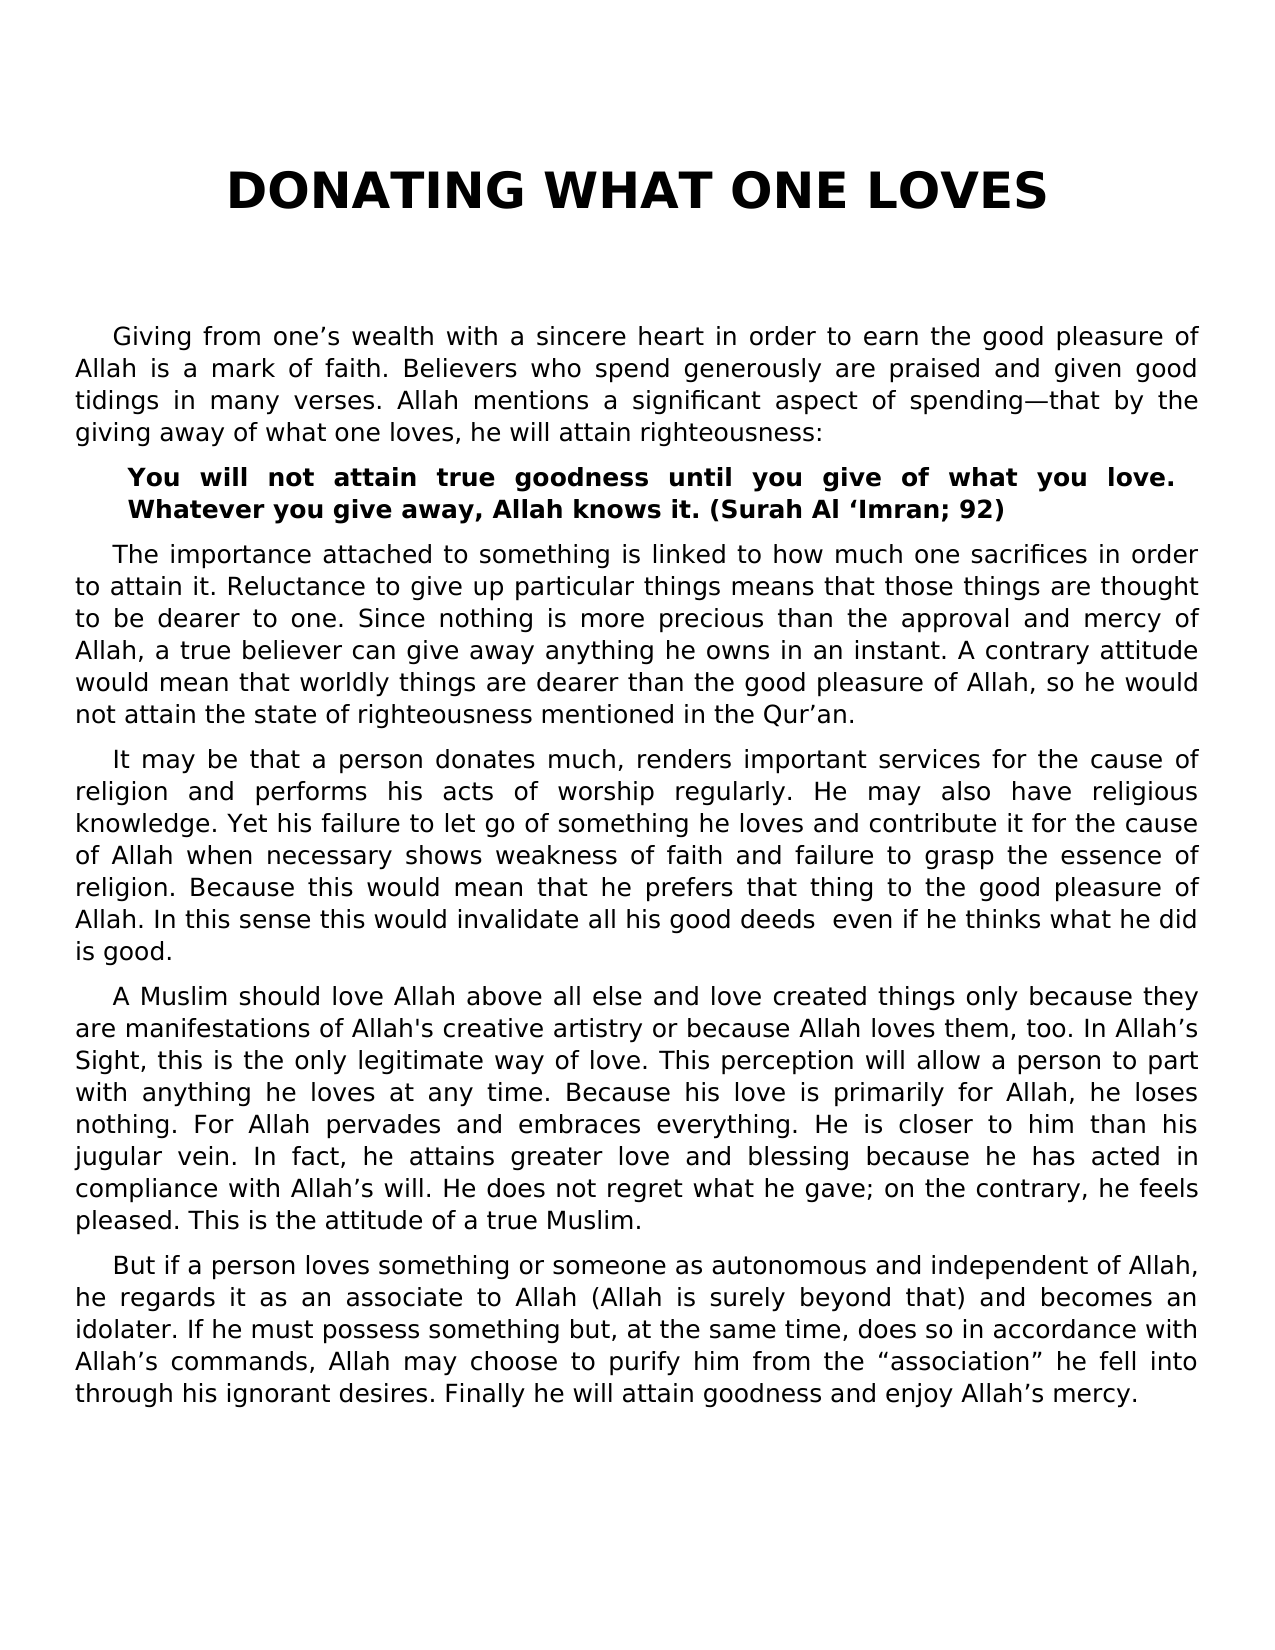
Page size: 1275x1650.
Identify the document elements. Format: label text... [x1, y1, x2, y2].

text It may be that a person donates much, renders important services for the cause of religion and performs his acts of worship regularly. He may also have religious knowledge. Yet his failure to let go of something he loves and contribute it for the cause of Allah when necessary shows weakness of faith and failure to grasp the essence of religion. Because this would mean that he prefers that thing to the good pleasure of Allah. In this sense this would invalidate all his good deeds even if he thinks what he did is good. [75, 745, 1200, 967]
text But if a person loves something or someone as autonomous and independent of Allah, he regards it as an associate to Allah (Allah is surely beyond that) and becomes an idolater. If he must possess something but, at the same time, does so in accordance with Allah’s commands, Allah may choose to purify him from the “association” he fell into through his ignorant desires. Finally he will attain goodness and enjoy Allah’s mercy. [75, 1251, 1200, 1409]
text The importance attached to something is linked to how much one sacrifices in order to attain it. Reluctance to give up particular things means that those things are thought to be dearer to one. Since nothing is more precious than the approval and mercy of Allah, a true believer can give away anything he owns in an instant. A contrary attitude would mean that worldly things are dearer than the good pleasure of Allah, so he would not attain the state of righteousness mentioned in the Qur’an. [75, 540, 1200, 729]
text You will not attain true goodness until you give of what you love. Whatever you give away, Allah knows it. (Surah Al ‘Imran; 92) [127, 463, 1177, 524]
text A Muslim should love Allah above all else and love created things only because they are manifestations of Allah's creative artistry or because Allah loves them, too. In Allah’s Sight, this is the only legitimate way of love. This perception will allow a person to part with anything he loves at any time. Because his love is primarily for Allah, he loses nothing. For Allah pervades and embraces everything. He is closer to him than his jugular vein. In fact, he attains greater love and blessing because he has acted in compliance with Allah’s will. He does not regret what he gave; on the contrary, he feels pleased. This is the attitude of a true Muslim. [75, 982, 1200, 1236]
text Giving from one’s wealth with a sincere heart in order to earn the good pleasure of Allah is a mark of faith. Believers who spend generously are praised and given good tidings in many verses. Allah mentions a significant aspect of spending—that by the giving away of what one loves, he will attain righteousness: [75, 322, 1200, 448]
subtitle DONATING WHAT ONE LOVES [75, 162, 1200, 221]
